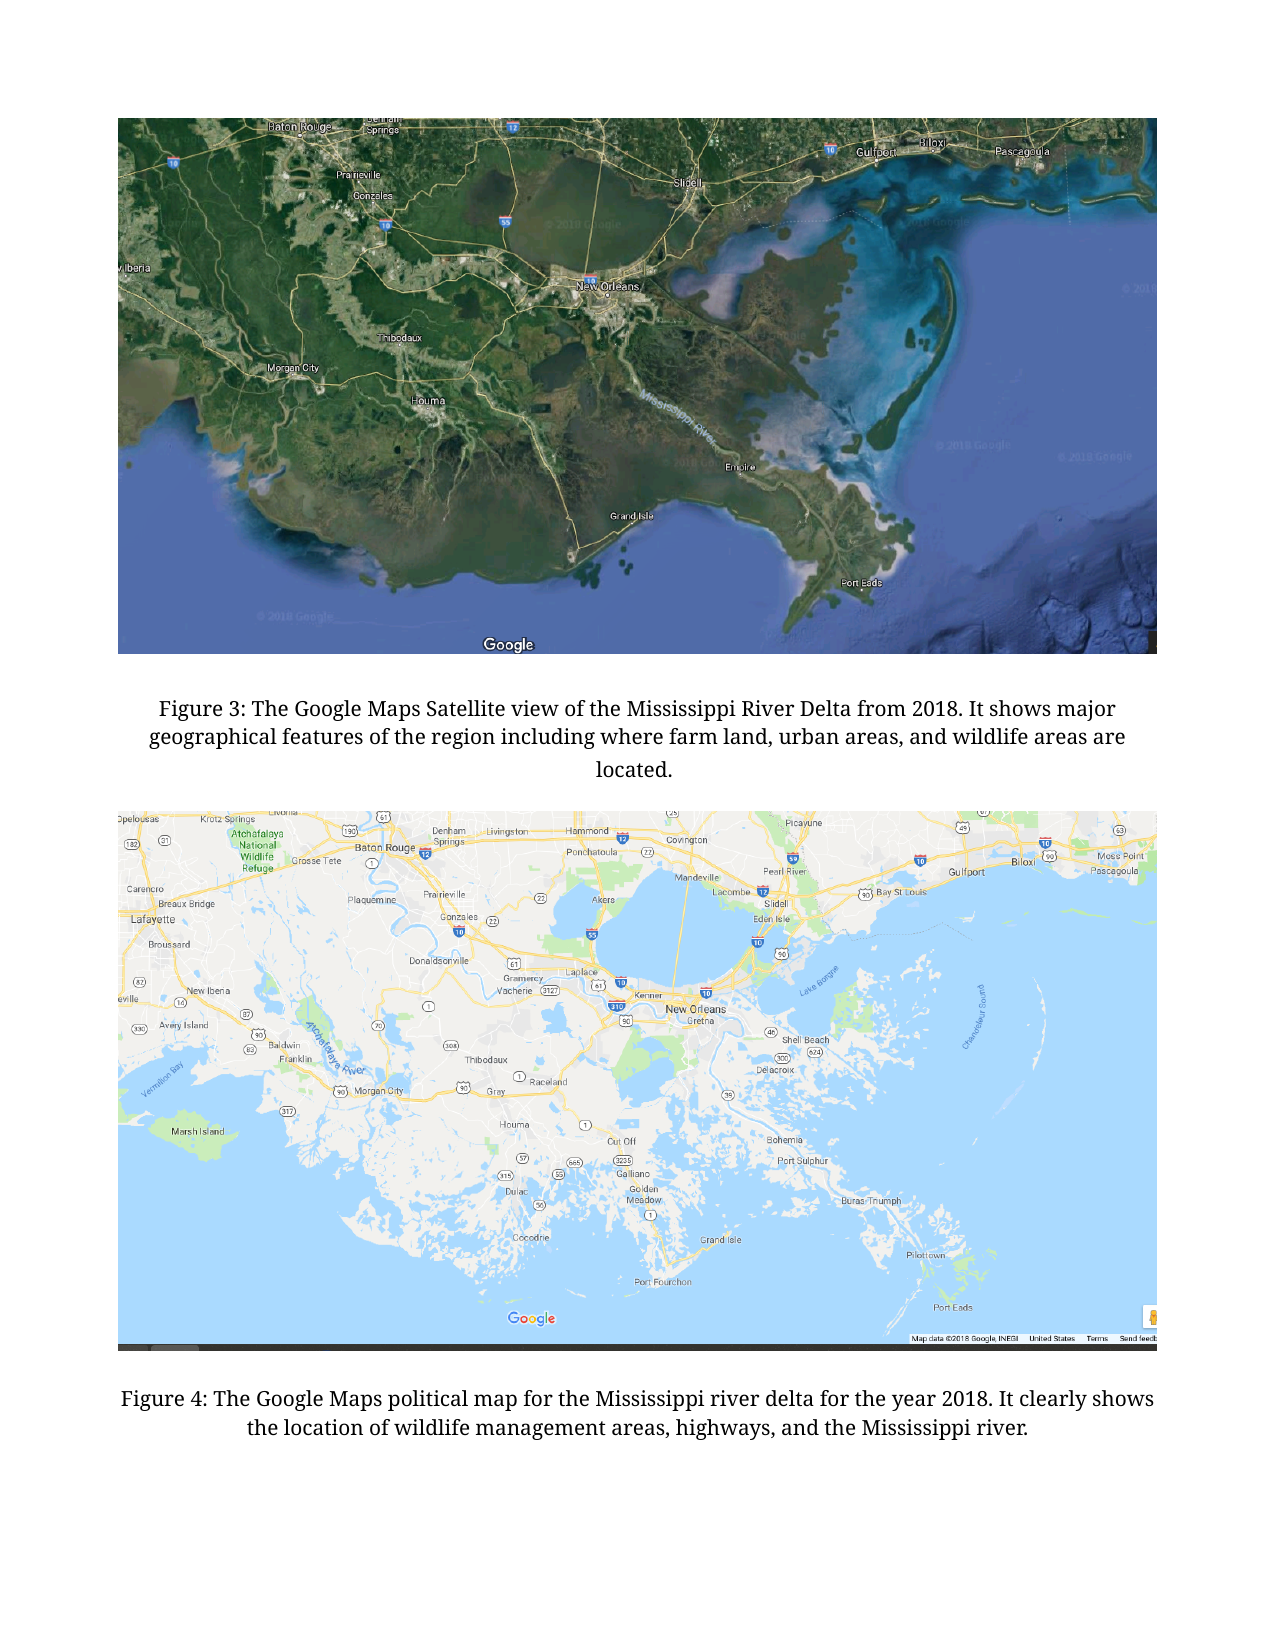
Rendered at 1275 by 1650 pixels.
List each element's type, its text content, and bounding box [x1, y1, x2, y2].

picture [118, 811, 1157, 1351]
text Figure 3: The Google Maps Satellite view of the Mississippi River Delta from 2018. It shows major geographical features of the region including where farm land, urban areas, and wildlife areas are located. [118, 694, 1157, 784]
picture [118, 118, 1157, 654]
text Figure 4: The Google Maps political map for the Mississippi river delta for the year 2018. It clearly shows the location of wildlife management areas, highways, and the Mississippi river. [118, 1384, 1157, 1441]
